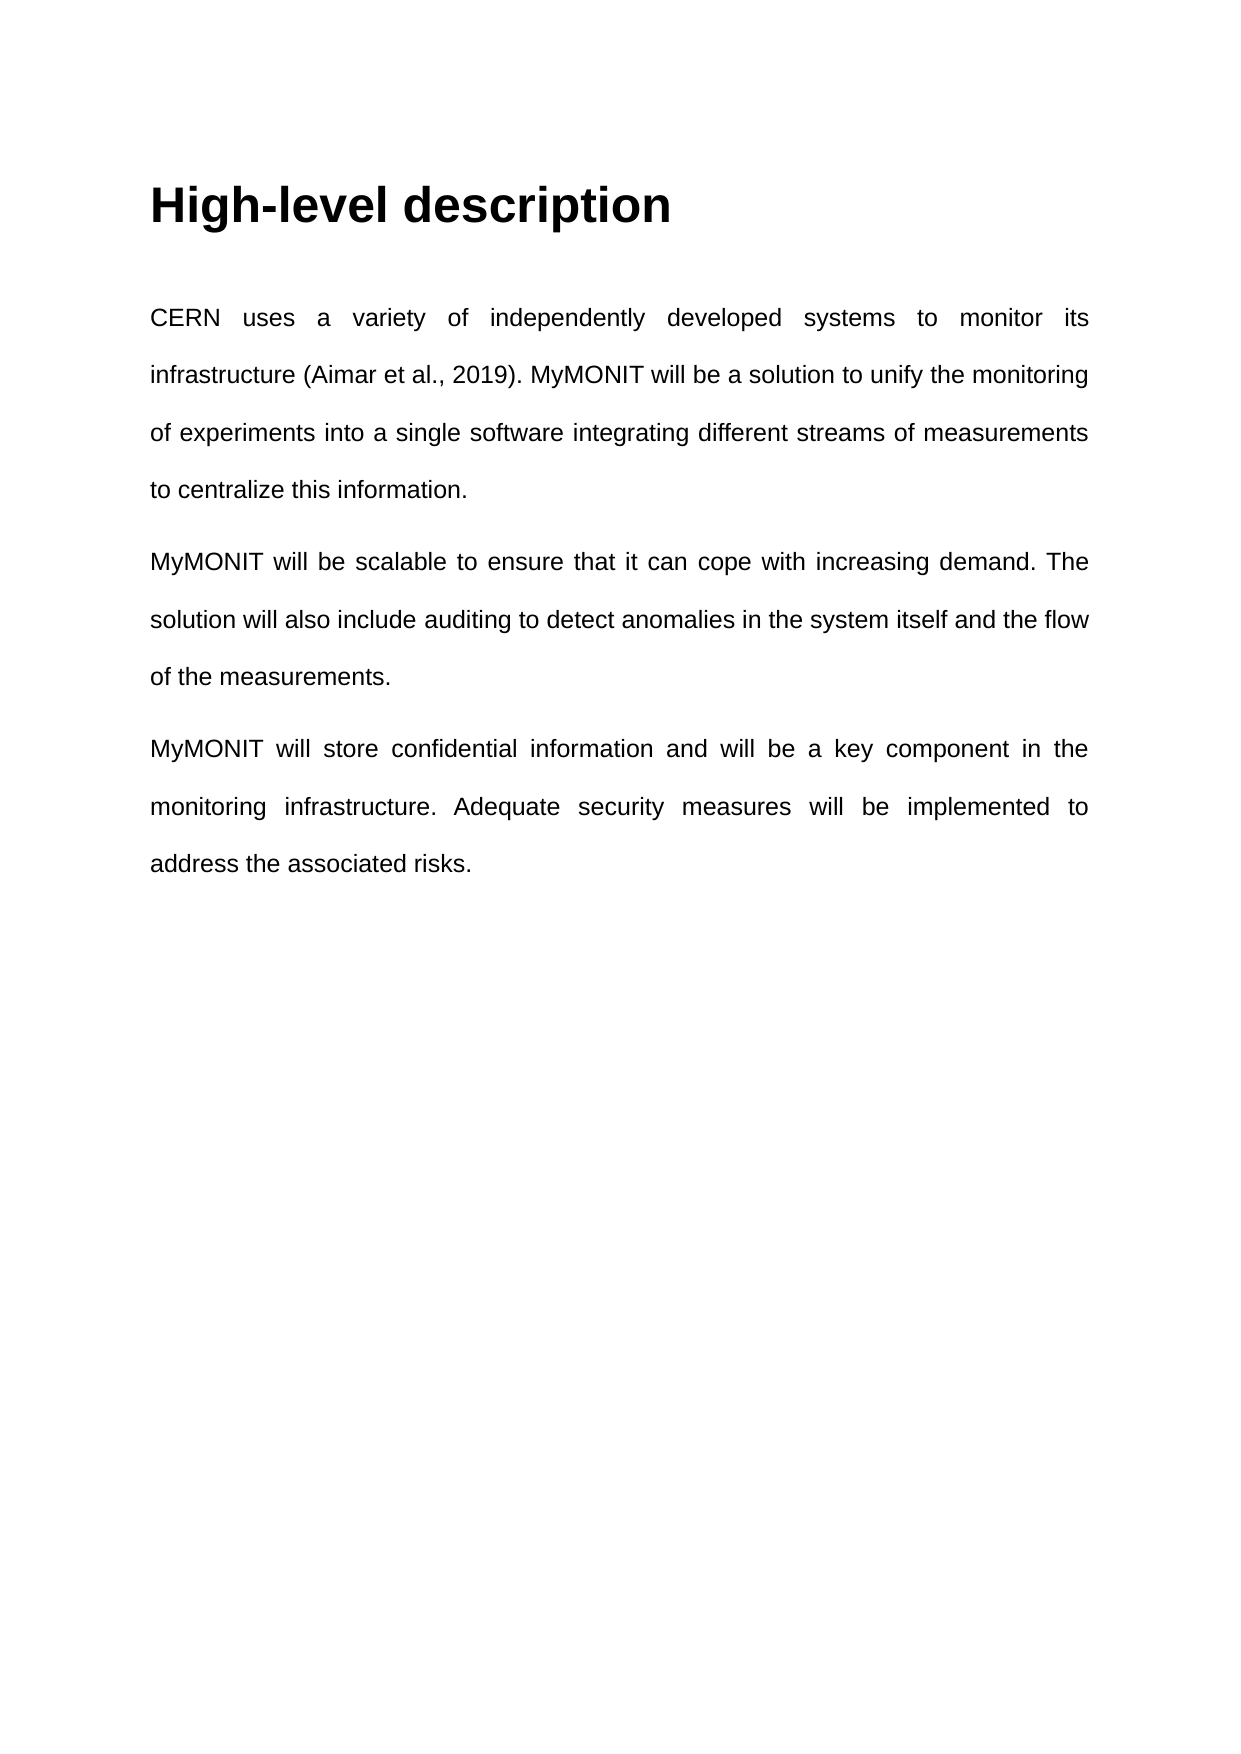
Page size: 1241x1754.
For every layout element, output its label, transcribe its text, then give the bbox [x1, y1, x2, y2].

text MyMONIT will store confidential information and will be a key component in the monitoring infrastructure. Adequate security measures will be implemented to address the associated risks. [150, 734, 1091, 878]
text MyMONIT will be scalable to ensure that it can cope with increasing demand. The solution will also include auditing to detect anomalies in the system itself and the flow of the measurements. [150, 547, 1091, 691]
subtitle High-level description [150, 175, 1091, 232]
text CERN uses a variety of independently developed systems to monitor its infrastructure (Aimar et al., 2019). MyMONIT will be a solution to unify the monitoring of experiments into a single software integrating different streams of measurements to centralize this information. [150, 302, 1091, 504]
